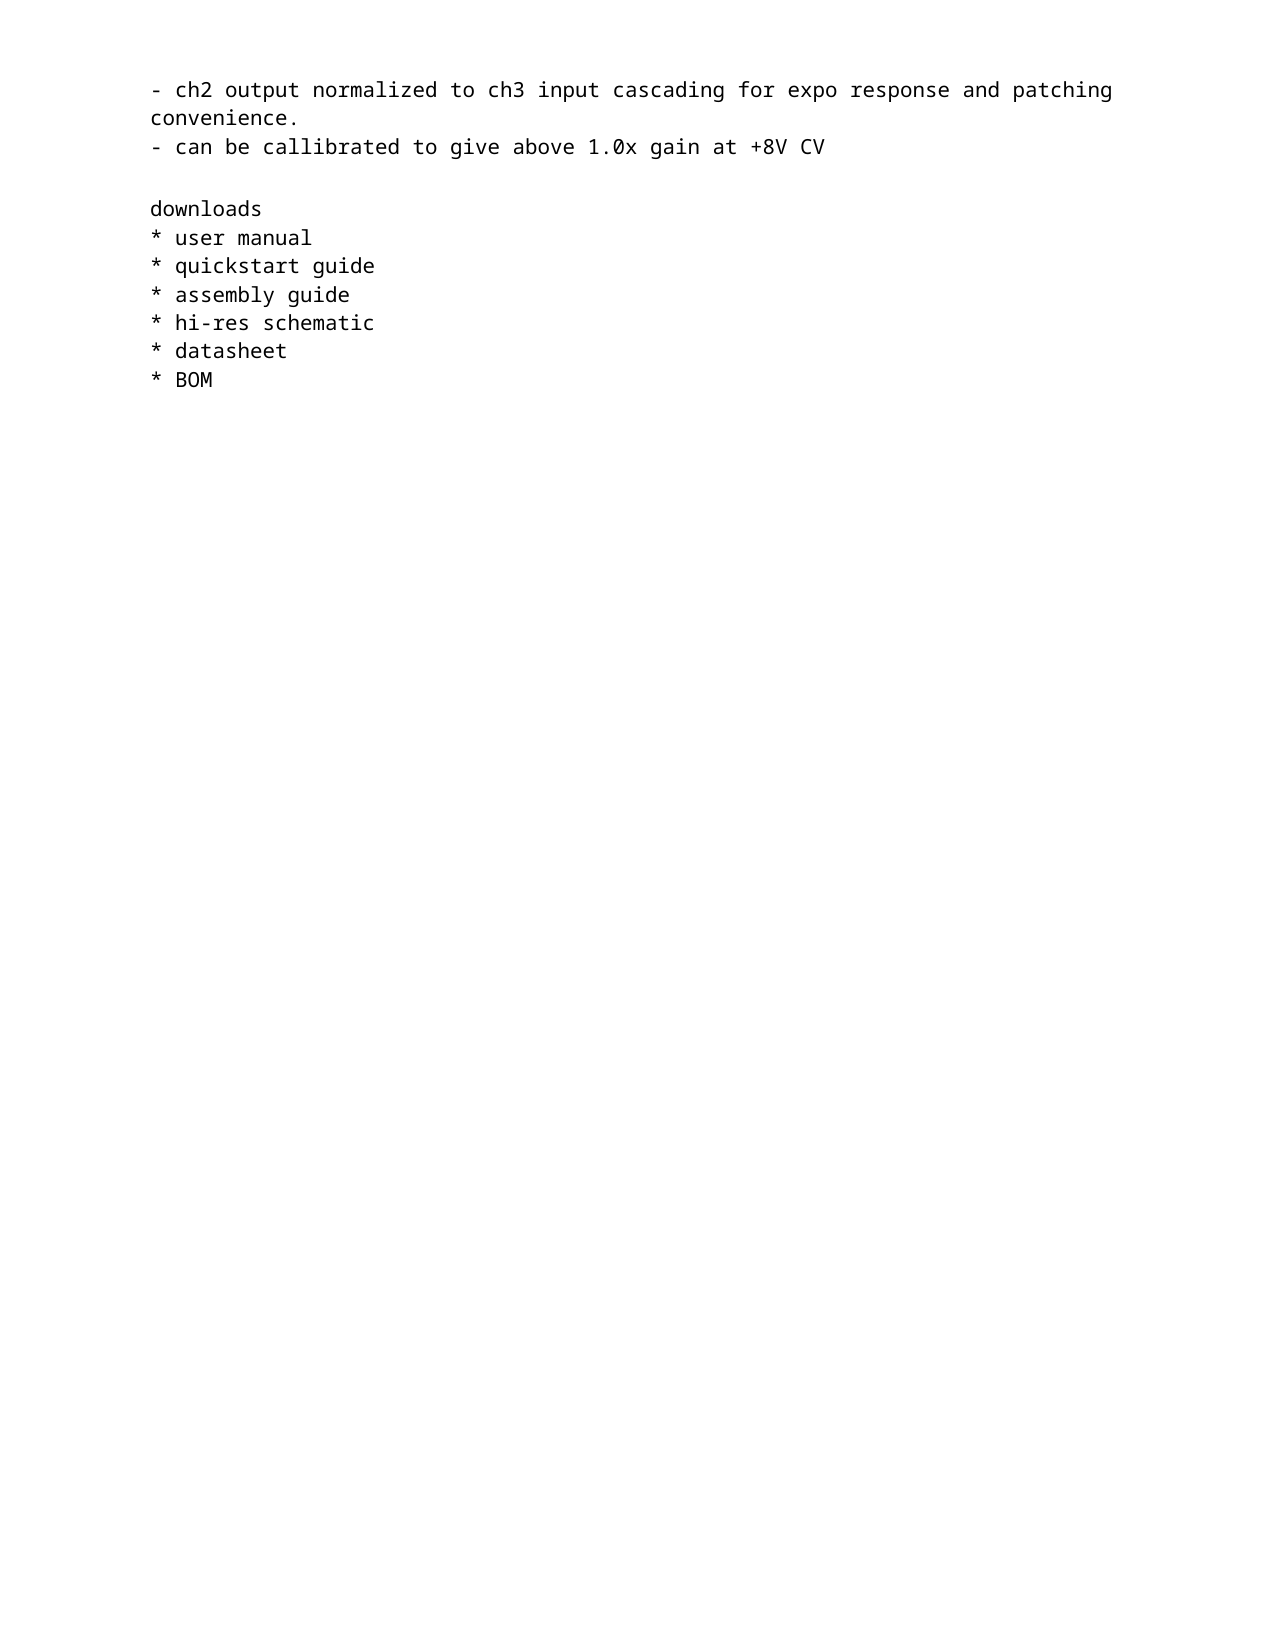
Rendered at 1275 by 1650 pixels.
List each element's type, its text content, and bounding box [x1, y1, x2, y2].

text * hi-res schematic [150, 308, 1125, 337]
text * quickstart guide [150, 251, 1125, 280]
text * datasheet [150, 337, 1125, 365]
text - ch2 output normalized to ch3 input cascading for expo response and patching convenience. [150, 75, 1125, 132]
text downloads [150, 194, 1125, 223]
text * user manual [150, 223, 1125, 251]
text * assembly guide [150, 280, 1125, 308]
text - can be callibrated to give above 1.0x gain at +8V CV [150, 132, 1125, 160]
text * BOM [150, 365, 1125, 393]
